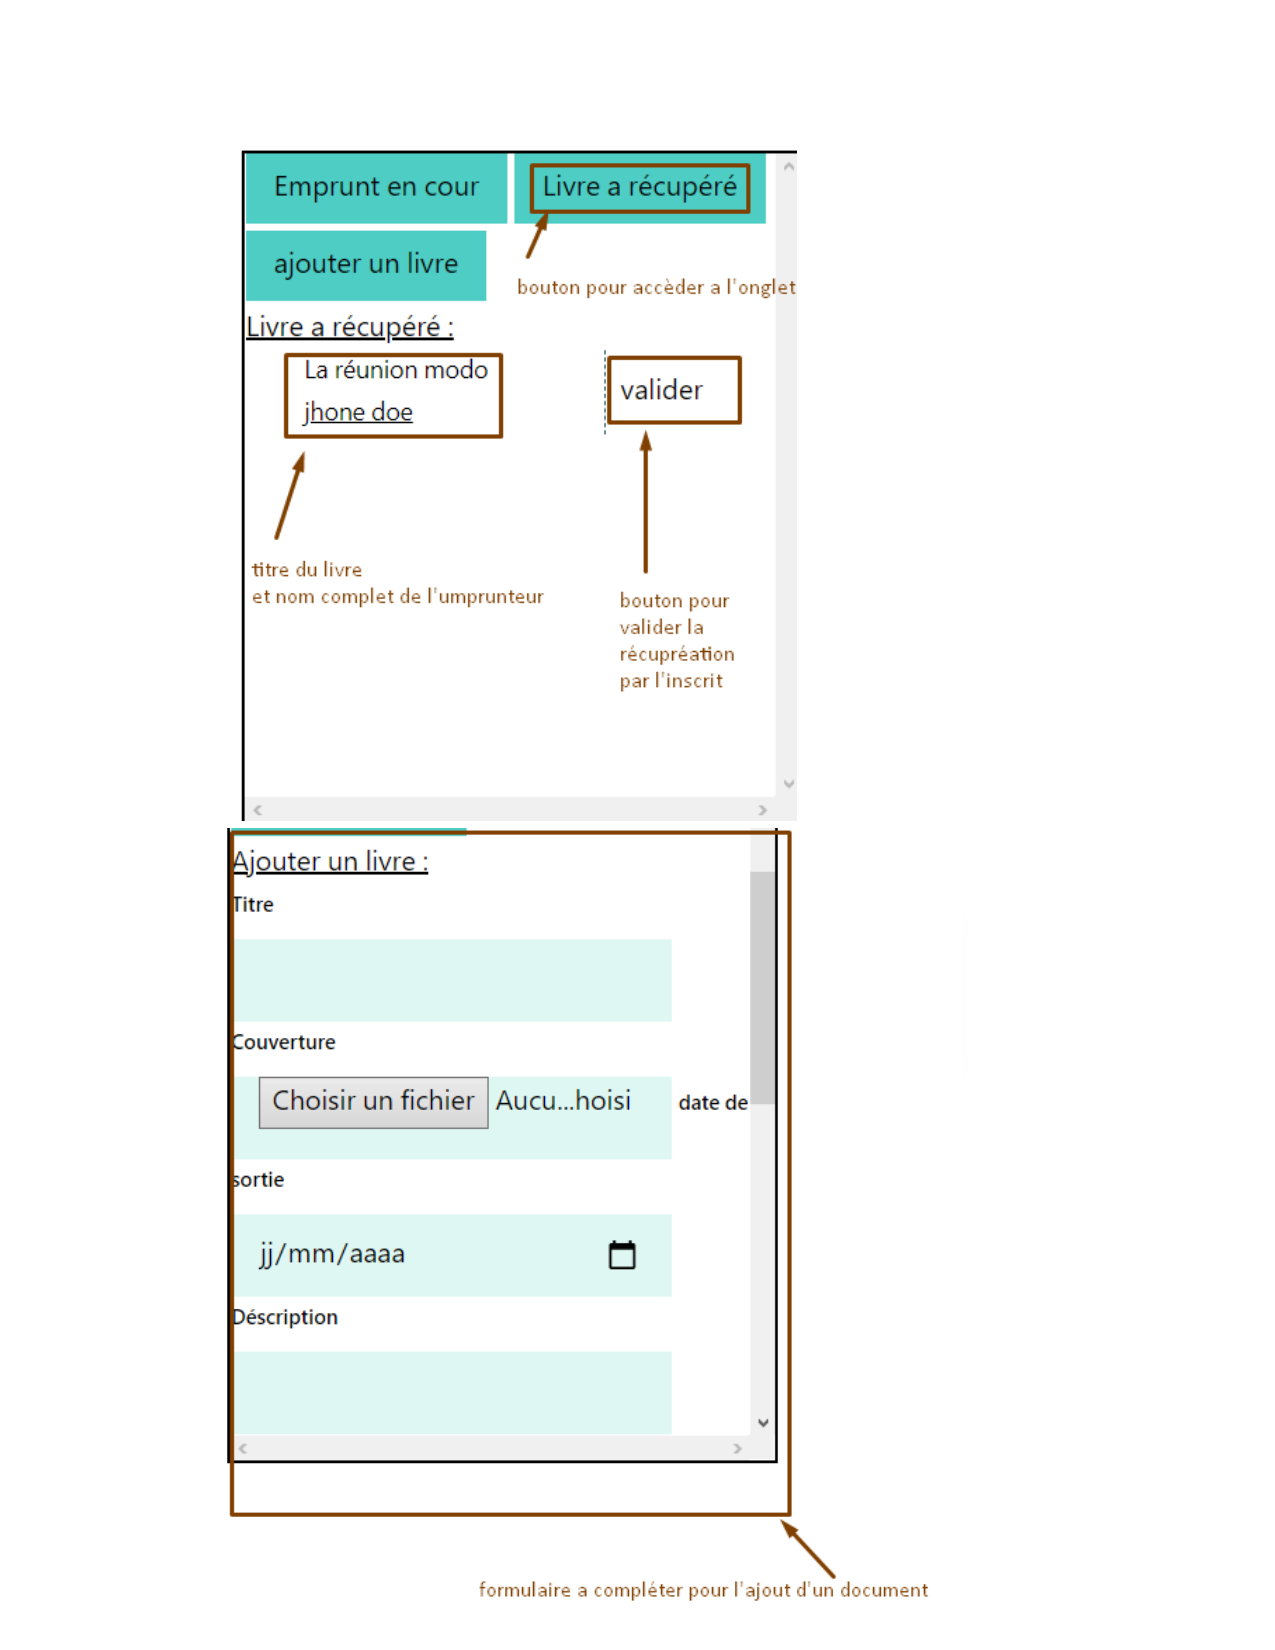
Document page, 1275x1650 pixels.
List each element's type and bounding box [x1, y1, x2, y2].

picture [235, 148, 797, 821]
picture [226, 828, 968, 1616]
